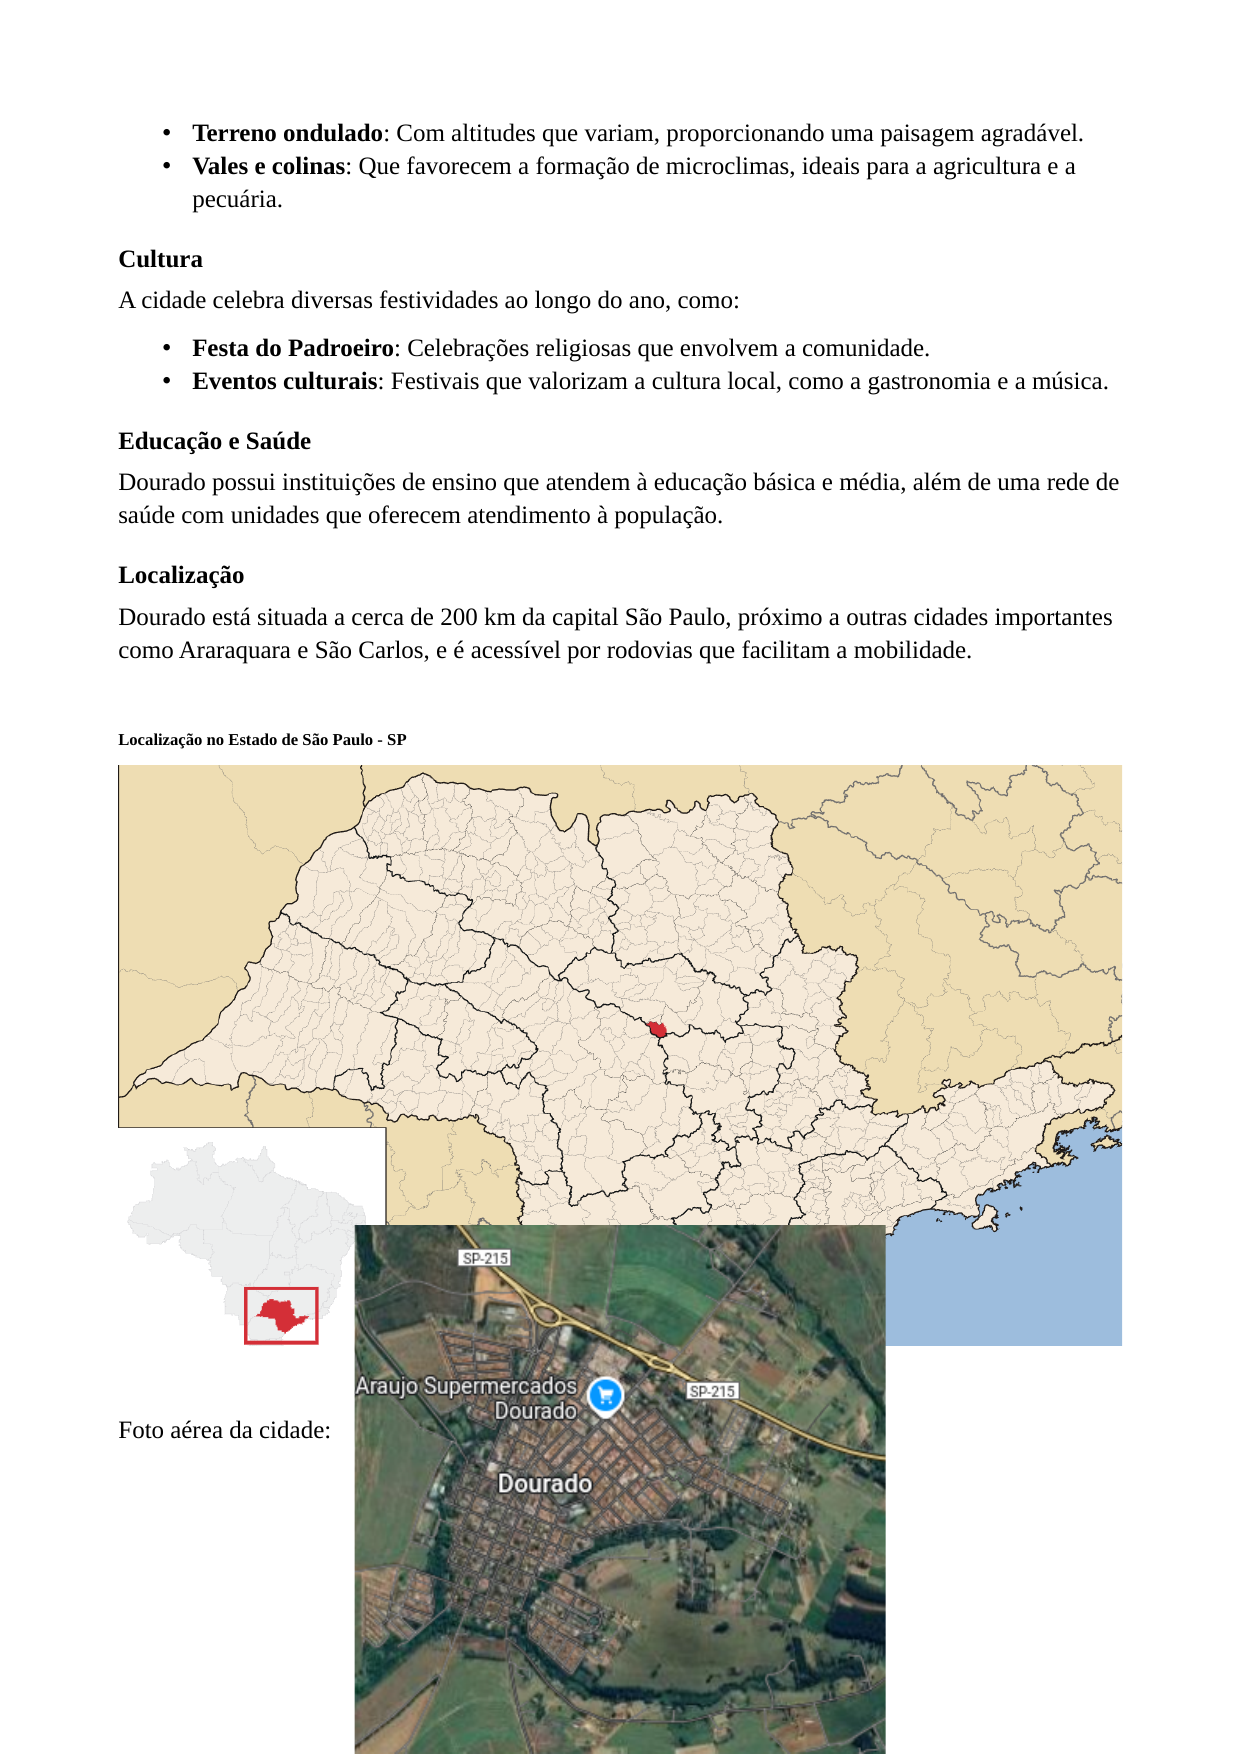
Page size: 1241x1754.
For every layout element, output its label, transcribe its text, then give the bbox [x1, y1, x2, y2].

list Festa do Padroeiro: Celebrações religiosas que envolvem a comunidade. [162, 333, 1122, 362]
picture [118, 765, 1123, 1754]
list Eventos culturais: Festivais que valorizam a cultura local, como a gastronomia e a música. [162, 366, 1122, 395]
text Dourado possui instituições de ensino que atendem à educação básica e média, além de uma rede de saúde com unidades que oferecem atendimento à população. [118, 467, 1122, 529]
text A cidade celebra diversas festividades ao longo do ano, como: [118, 286, 1122, 314]
text [886, 1415, 1122, 1444]
text Dourado está situada a cerca de 200 km da capital São Paulo, próximo a outras cidades importantes como Araraquara e São Carlos, e é acessível por rodovias que facilitam a mobilidade. [118, 602, 1122, 664]
text Localização no Estado de São Paulo - SP [118, 730, 1122, 749]
subtitle Cultura [118, 244, 1122, 273]
subtitle Localização [118, 561, 1122, 589]
list Vales e colinas: Que favorecem a formação de microclimas, ideais para a agricultura e a pecuária. [162, 151, 1122, 213]
subtitle Educação e Saúde [118, 426, 1122, 455]
list Terreno ondulado: Com altitudes que variam, proporcionando uma paisagem agradável. [162, 118, 1122, 147]
text Foto aérea da cidade: [118, 1415, 354, 1444]
